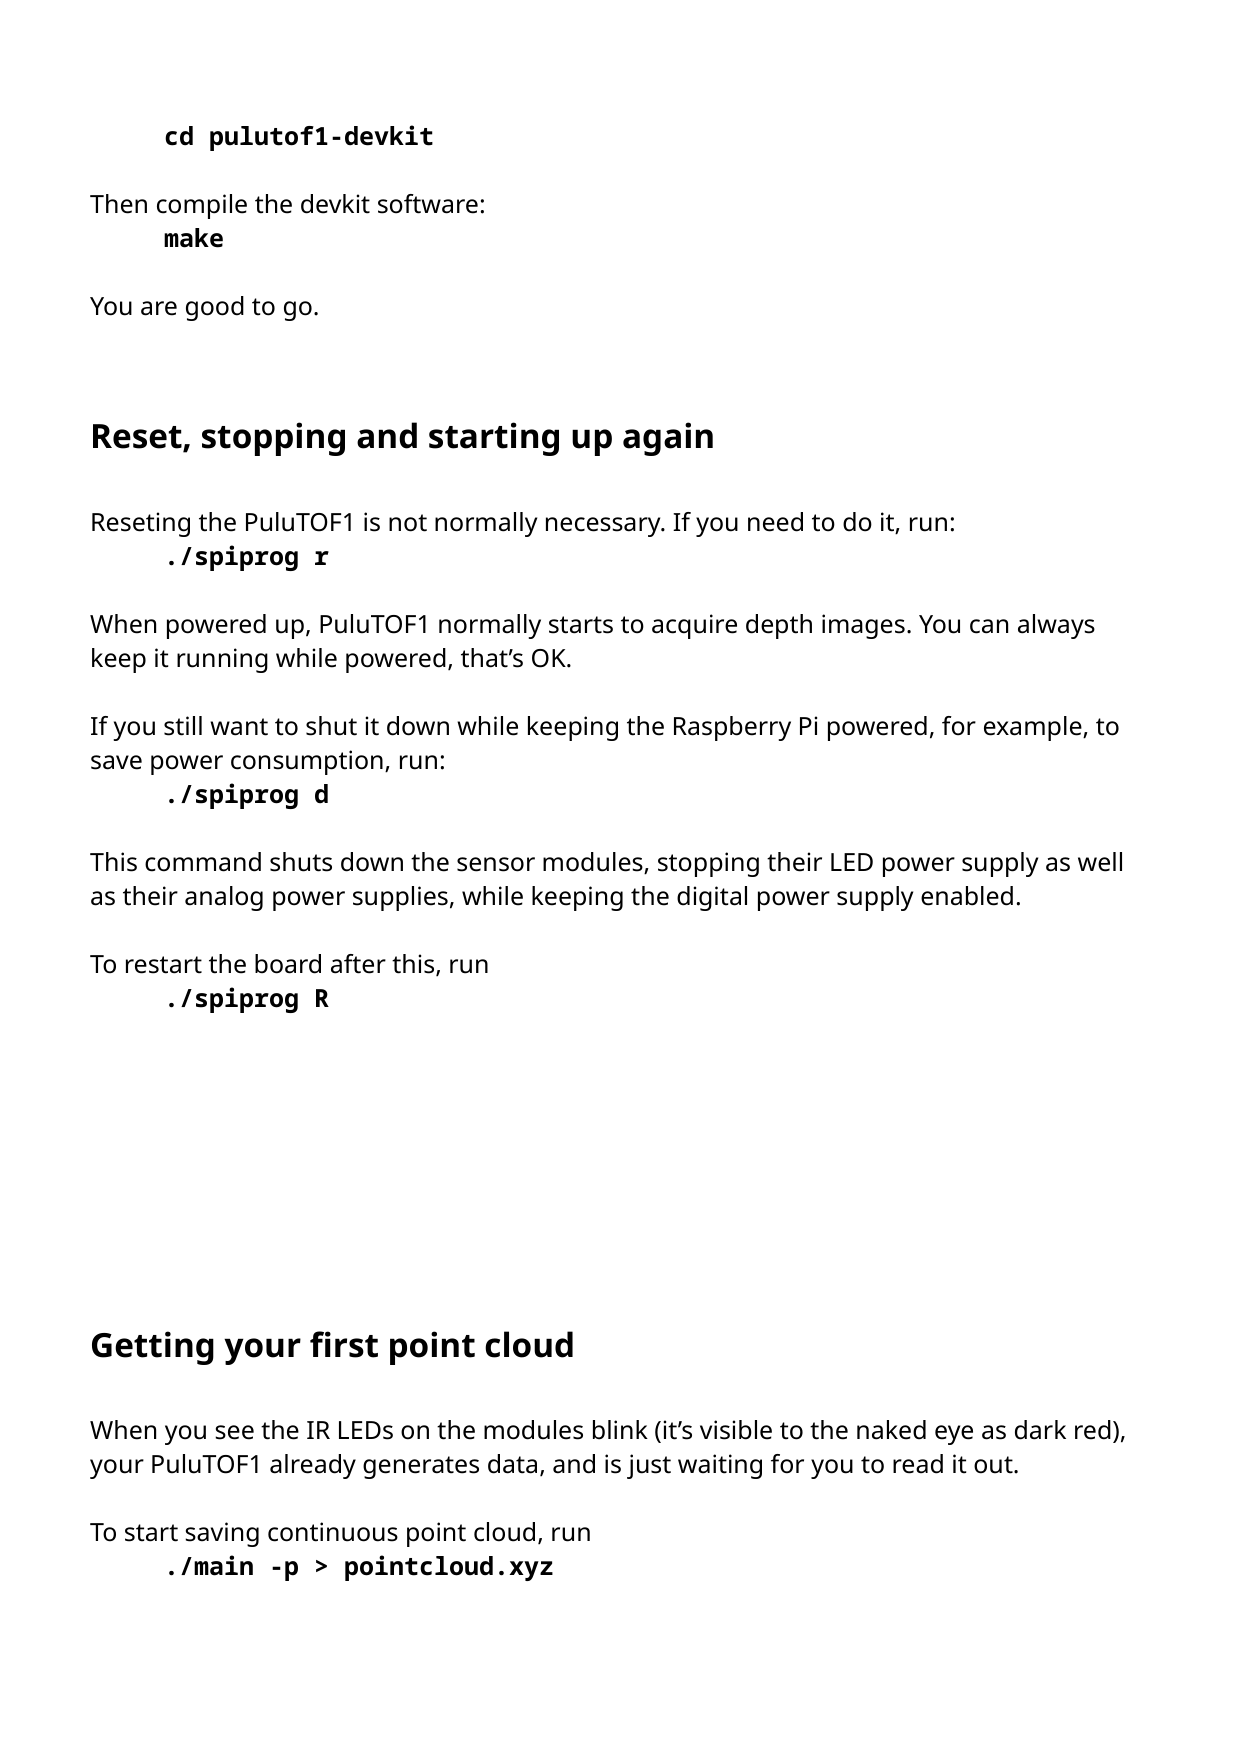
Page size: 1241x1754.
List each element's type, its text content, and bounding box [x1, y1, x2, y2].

text ./spiprog r [90, 538, 1151, 572]
text Reset, stopping and starting up again [90, 413, 1151, 459]
text Getting your first point cloud [90, 1322, 1151, 1367]
text When powered up, PuluTOF1 normally starts to acquire depth images. You can always keep it running while powered, that’s OK. [90, 606, 1151, 674]
text Then compile the devkit software: [90, 186, 1151, 220]
text ./spiprog d [90, 777, 1151, 811]
text Reseting the PuluTOF1 is not normally necessary. If you need to do it, run: [90, 504, 1151, 538]
text You are good to go. [90, 288, 1151, 322]
text ./main -p > pointcloud.xyz [90, 1549, 1151, 1583]
text To start saving continuous point cloud, run [90, 1515, 1151, 1549]
text cd pulutof1-devkit [90, 118, 1151, 152]
text If you still want to shut it down while keeping the Raspberry Pi powered, for example, to save power consumption, run: [90, 708, 1151, 777]
text When you see the IR LEDs on the modules blink (it’s visible to the naked eye as dark red), your PuluTOF1 already generates data, and is just waiting for you to read it out. [90, 1412, 1151, 1481]
text To restart the board after this, run [90, 947, 1151, 981]
text make [90, 220, 1151, 254]
text ./spiprog R [90, 981, 1151, 1015]
text This command shuts down the sensor modules, stopping their LED power supply as well as their analog power supplies, while keeping the digital power supply enabled. [90, 845, 1151, 913]
